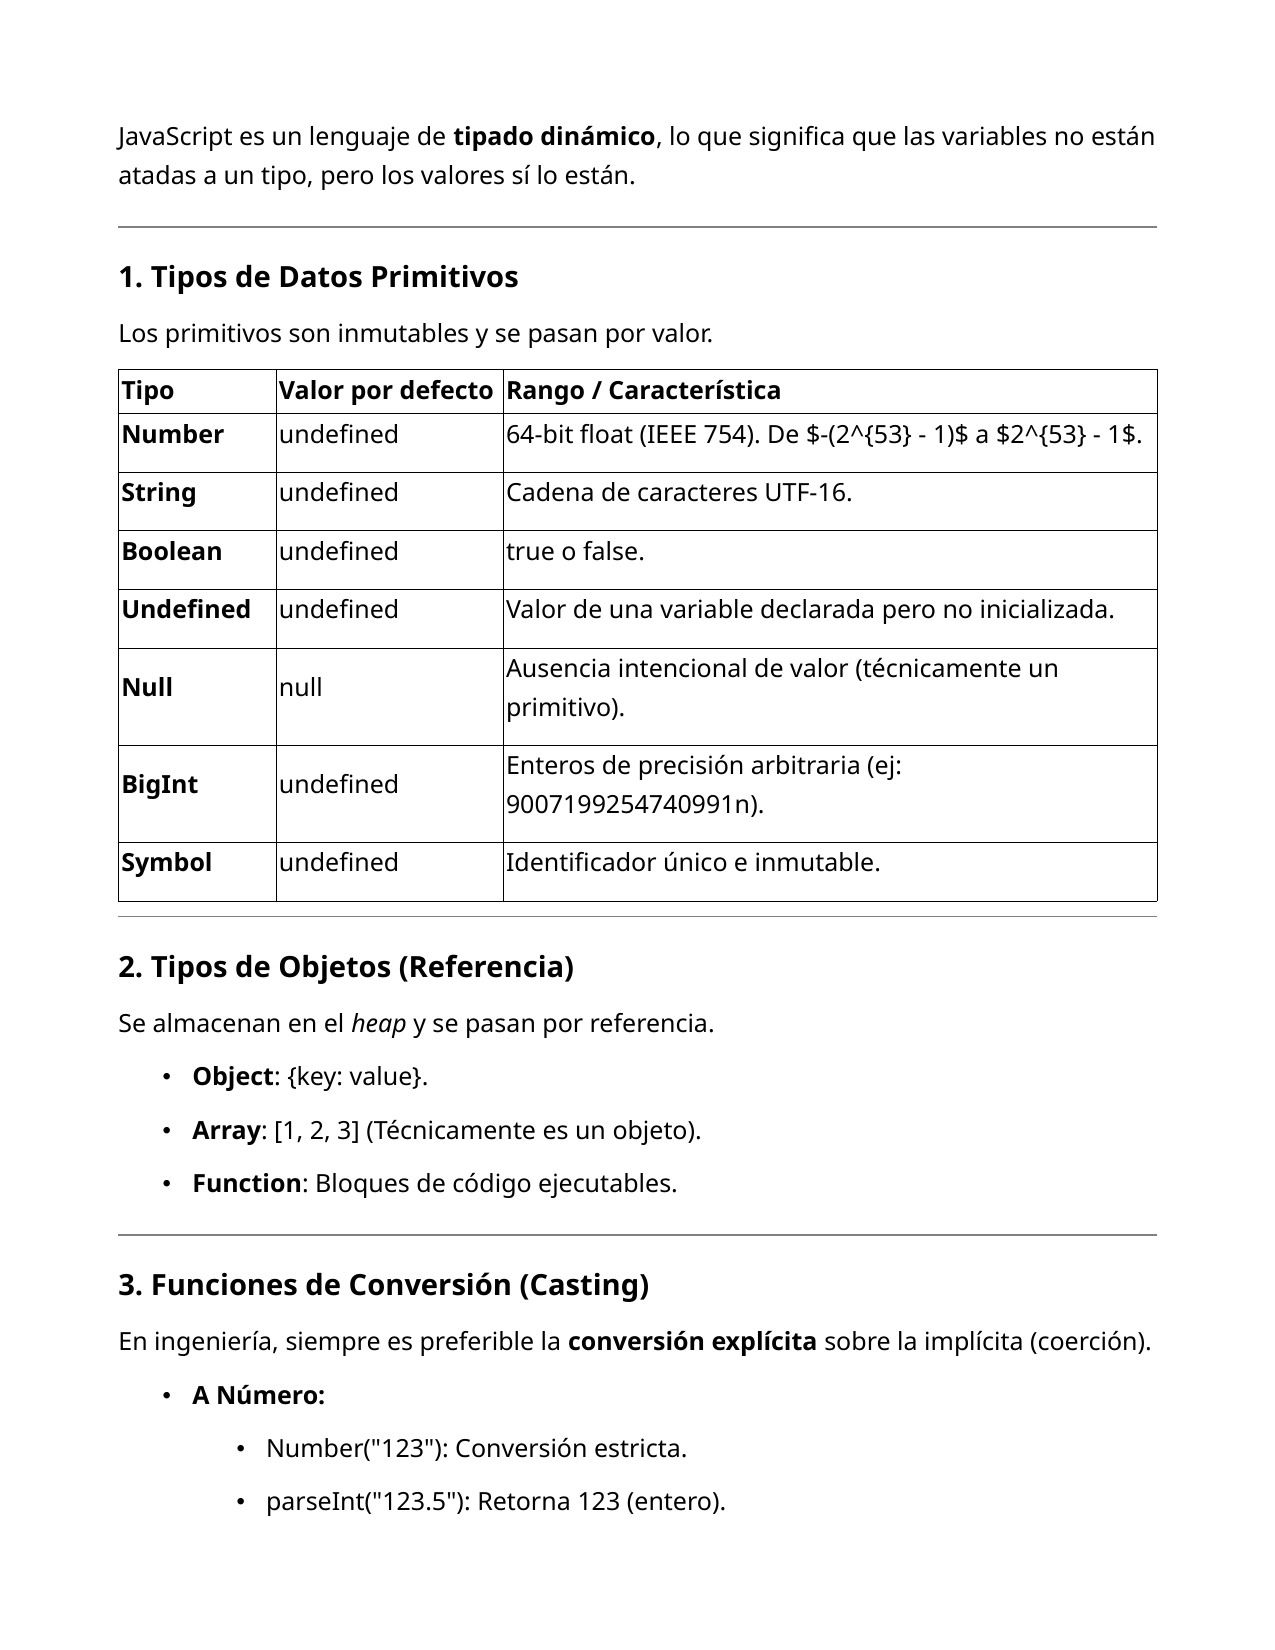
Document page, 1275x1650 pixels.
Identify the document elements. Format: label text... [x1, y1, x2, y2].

table_cell String [119, 473, 276, 530]
table_cell Ausencia intencional de valor (técnicamente un primitivo). [504, 649, 1157, 745]
table_cell Identificador único e inmutable. [504, 843, 1157, 901]
text Los primitivos son inmutables y se pasan por valor. [118, 316, 1157, 350]
table_cell Cadena de caracteres UTF-16. [504, 473, 1157, 530]
table_cell Valor de una variable declarada pero no inicializada. [504, 590, 1157, 647]
table_cell undefined [277, 414, 503, 472]
table_cell 64-bit float (IEEE 754). De $-(2^{53} - 1)$ a $2^{53} - 1$. [504, 414, 1157, 472]
table_cell undefined [277, 531, 503, 589]
table_cell Null [119, 649, 276, 745]
table_cell undefined [277, 843, 503, 901]
table_cell undefined [277, 473, 503, 530]
table_header Rango / Característica [504, 370, 1157, 413]
table_cell Symbol [119, 843, 276, 901]
table_cell Undefined [119, 590, 276, 647]
table_cell true o false. [504, 531, 1157, 589]
list A Número: [162, 1377, 1157, 1411]
table_cell undefined [277, 746, 503, 842]
table_cell Number [119, 414, 276, 472]
subtitle 2. Tipos de Objetos (Referencia) [118, 946, 1157, 986]
text Se almacenan en el heap y se pasan por referencia. [118, 1006, 1157, 1040]
subtitle 3. Funciones de Conversión (Casting) [118, 1264, 1157, 1304]
table_header Tipo [119, 370, 276, 413]
table_cell null [277, 649, 503, 745]
list Number("123"): Conversión estricta. [236, 1431, 1157, 1465]
table_cell BigInt [119, 746, 276, 842]
text En ingeniería, siempre es preferible la conversión explícita sobre la implícita (coerción). [118, 1324, 1157, 1358]
table_cell undefined [277, 590, 503, 647]
list Array: [1, 2, 3] (Técnicamente es un objeto). [162, 1112, 1157, 1146]
table_cell Boolean [119, 531, 276, 589]
list Object: {key: value}. [162, 1059, 1157, 1093]
list parseInt("123.5"): Retorna 123 (entero). [236, 1484, 1157, 1518]
text JavaScript es un lenguaje de tipado dinámico, lo que significa que las variables no están atadas a un tipo, pero los valores sí lo están. [118, 118, 1157, 191]
subtitle 1. Tipos de Datos Primitivos [118, 256, 1157, 296]
list Function: Bloques de código ejecutables. [162, 1166, 1157, 1200]
table_cell Enteros de precisión arbitraria (ej: 9007199254740991n). [504, 746, 1157, 842]
table_header Valor por defecto [277, 370, 503, 413]
